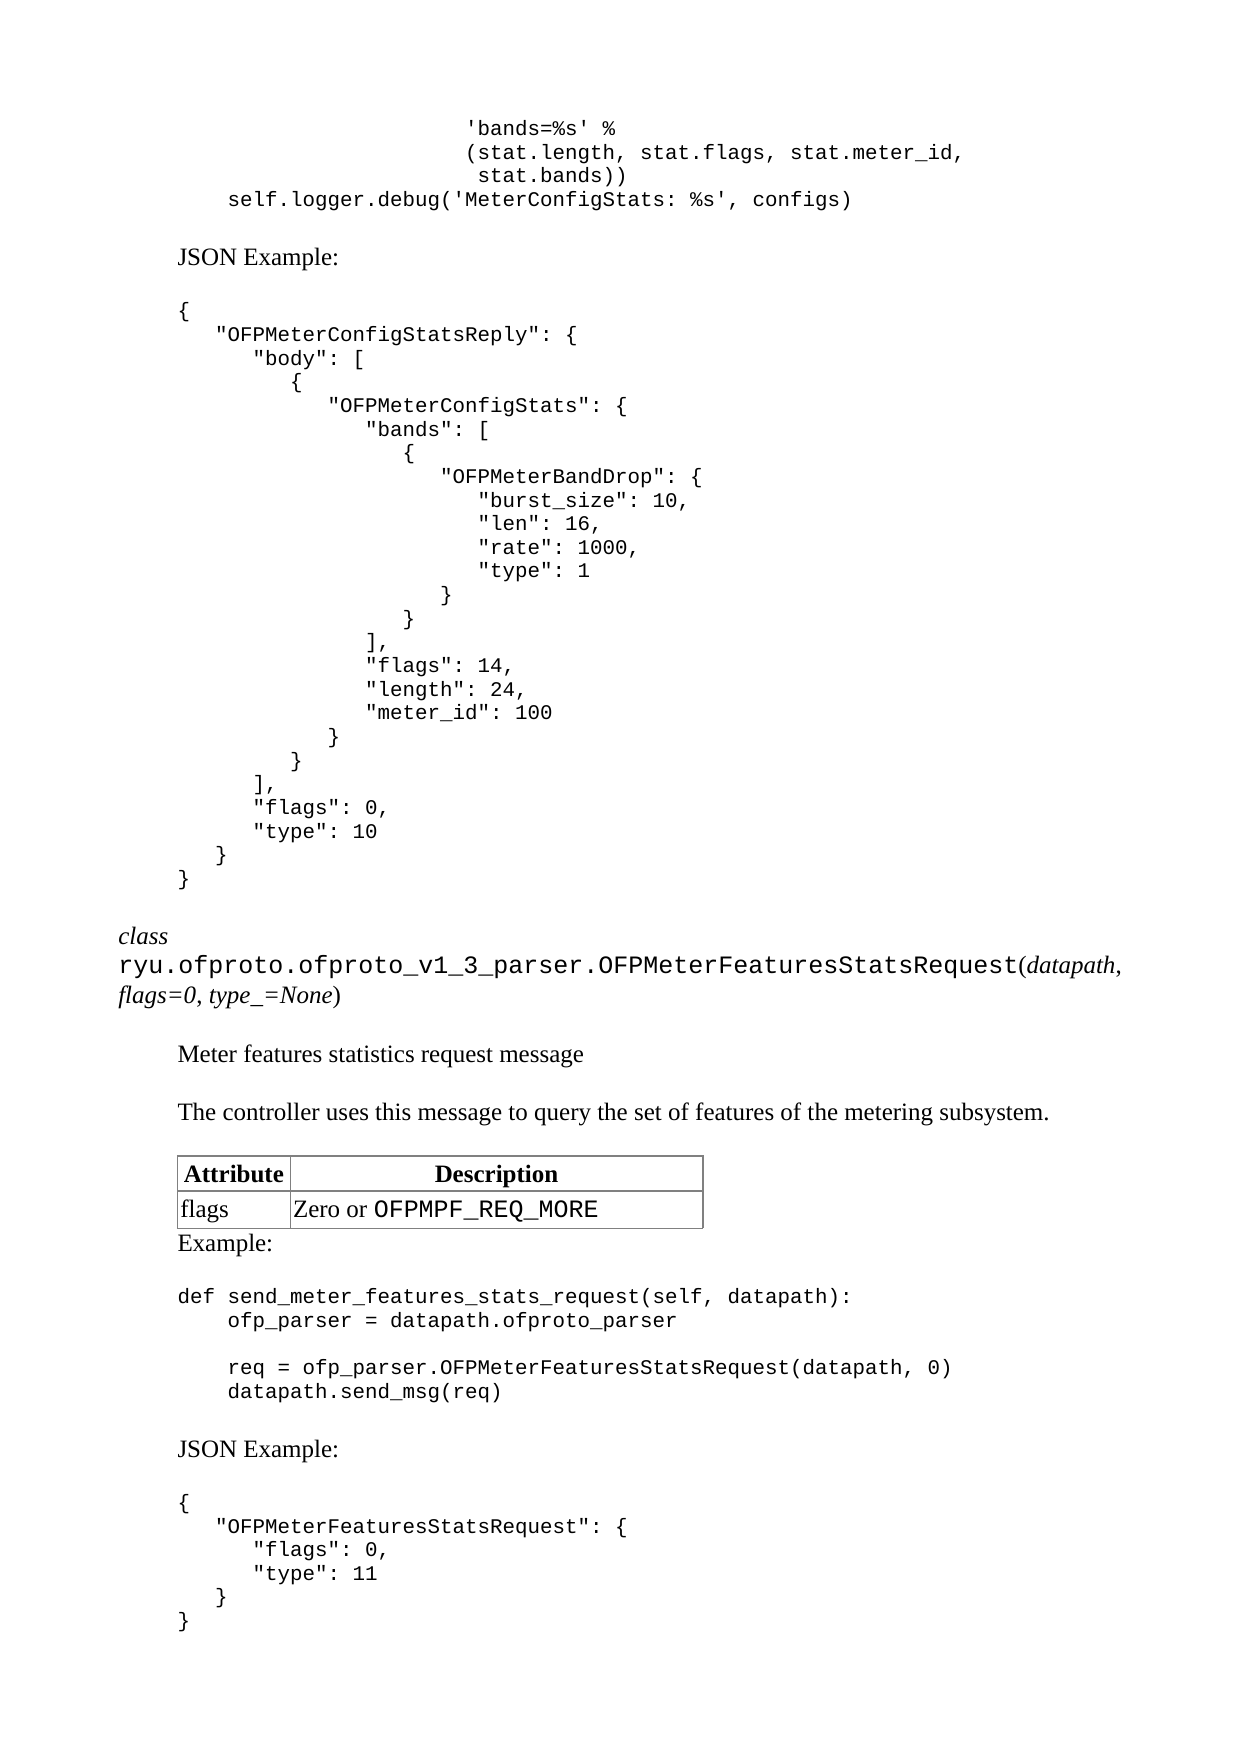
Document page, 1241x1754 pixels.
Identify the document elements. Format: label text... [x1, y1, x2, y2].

text { [177, 1492, 1122, 1516]
text } [177, 584, 1122, 608]
text } [177, 868, 1122, 892]
text stat.bands)) [177, 165, 1122, 189]
text "rate": 1000, [177, 537, 1122, 561]
text "len": 16, [177, 513, 1122, 537]
text "flags": 14, [177, 655, 1122, 679]
text "type": 1 [177, 561, 1122, 584]
text "burst_size": 10, [177, 489, 1122, 513]
text { [177, 300, 1122, 324]
text "type": 10 [177, 821, 1122, 844]
list Meter features statistics request message [177, 1039, 1122, 1068]
text (stat.length, stat.flags, stat.meter_id, [177, 142, 1122, 165]
text "type": 11 [177, 1563, 1122, 1587]
text 'bands=%s' % [177, 118, 1122, 142]
list The controller uses this message to query the set of features of the metering subsystem. [177, 1097, 1122, 1126]
text self.logger.debug('MeterConfigStats: %s', configs) [177, 189, 1122, 213]
text ofp_parser = datapath.ofproto_parser [177, 1310, 1122, 1333]
text "flags": 0, [177, 797, 1122, 821]
list JSON Example: [177, 242, 1122, 271]
text "flags": 0, [177, 1539, 1122, 1563]
list Example: [177, 1228, 1122, 1257]
text { [177, 371, 1122, 395]
text ], [177, 773, 1122, 797]
text } [177, 1610, 1122, 1634]
text { [177, 442, 1122, 466]
table_cell Zero or OFPMPF_REQ_MORE [291, 1192, 702, 1227]
subtitle class ryu.ofproto.ofproto_v1_3_parser.OFPMeterFeaturesStatsRequest(datapath, flags=0, type_=None) [118, 921, 1122, 1009]
text datapath.send_msg(req) [177, 1381, 1122, 1404]
text } [177, 1587, 1122, 1610]
text "OFPMeterFeaturesStatsRequest": { [177, 1516, 1122, 1539]
text } [177, 844, 1122, 868]
table_header Description [291, 1157, 702, 1190]
text "body": [ [177, 348, 1122, 371]
list JSON Example: [177, 1434, 1122, 1462]
text } [177, 750, 1122, 773]
text } [177, 726, 1122, 750]
text "bands": [ [177, 419, 1122, 442]
text "meter_id": 100 [177, 702, 1122, 726]
text "length": 24, [177, 679, 1122, 702]
text "OFPMeterBandDrop": { [177, 466, 1122, 489]
text "OFPMeterConfigStats": { [177, 395, 1122, 419]
text } [177, 608, 1122, 631]
text req = ofp_parser.OFPMeterFeaturesStatsRequest(datapath, 0) [177, 1357, 1122, 1381]
text "OFPMeterConfigStatsReply": { [177, 324, 1122, 348]
table_cell flags [178, 1192, 290, 1227]
text def send_meter_features_stats_request(self, datapath): [177, 1286, 1122, 1310]
text ], [177, 631, 1122, 655]
table_header Attribute [178, 1157, 290, 1190]
